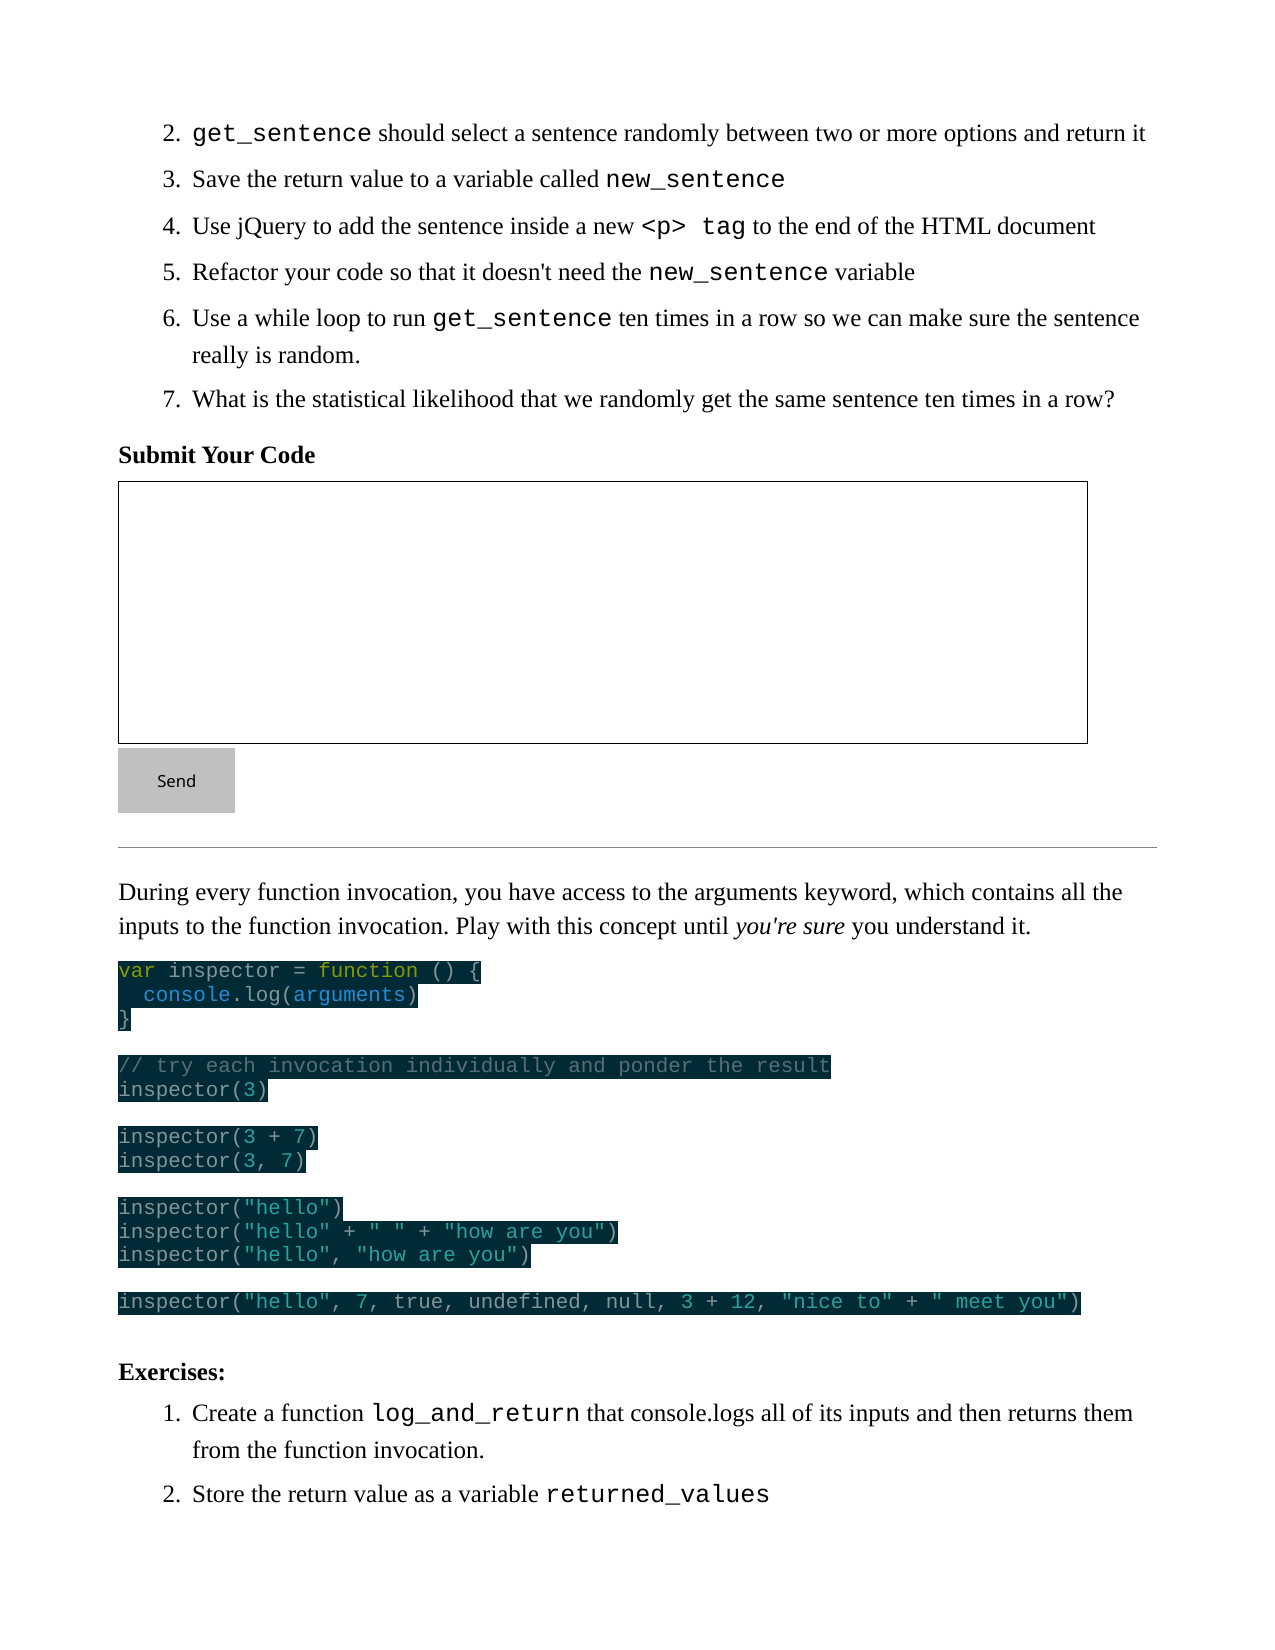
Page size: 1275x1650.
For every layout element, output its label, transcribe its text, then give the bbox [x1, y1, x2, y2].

text inspector(3 + 7) [118, 1126, 1157, 1150]
text // try each invocation individually and ponder the result [118, 1055, 1157, 1079]
text inspector("hello") [118, 1197, 1157, 1221]
text inspector("hello", "how are you") [118, 1244, 1157, 1268]
list What is the statistical likelihood that we randomly get the same sentence ten times in a row? [162, 384, 1157, 413]
text console.log(arguments) [118, 984, 1157, 1008]
list Refactor your code so that it doesn't need the new_sentence variable [162, 257, 1157, 288]
subtitle Exercises: [118, 1357, 1157, 1386]
text inspector("hello", 7, true, undefined, null, 3 + 12, "nice to" + " meet you") [118, 1292, 1157, 1315]
list Use a while loop to run get_sentence ten times in a row so we can make sure the sentence really is random. [162, 303, 1157, 369]
text inspector("hello" + " " + "how are you") [118, 1221, 1157, 1244]
list get_sentence should select a sentence randomly between two or more options and return it [162, 118, 1157, 149]
text During every function invocation, you have access to the arguments keyword, which contains all the inputs to the function invocation. Play with this concept until you're sure you understand it. [118, 877, 1157, 940]
list Use jQuery to add the sentence inside a new <p> tag to the end of the HTML document [162, 211, 1157, 242]
list Store the return value as a variable returned_values [162, 1479, 1157, 1510]
list Create a function log_and_return that console.logs all of its inputs and then returns them from the function invocation. [162, 1398, 1157, 1464]
text var inspector = function () { [118, 961, 1157, 984]
text inspector(3, 7) [118, 1150, 1157, 1173]
text inspector(3) [118, 1079, 1157, 1102]
text } [118, 1008, 1157, 1031]
subtitle Submit Your Code [118, 440, 1157, 469]
list Save the return value to a variable called new_sentence [162, 164, 1157, 195]
